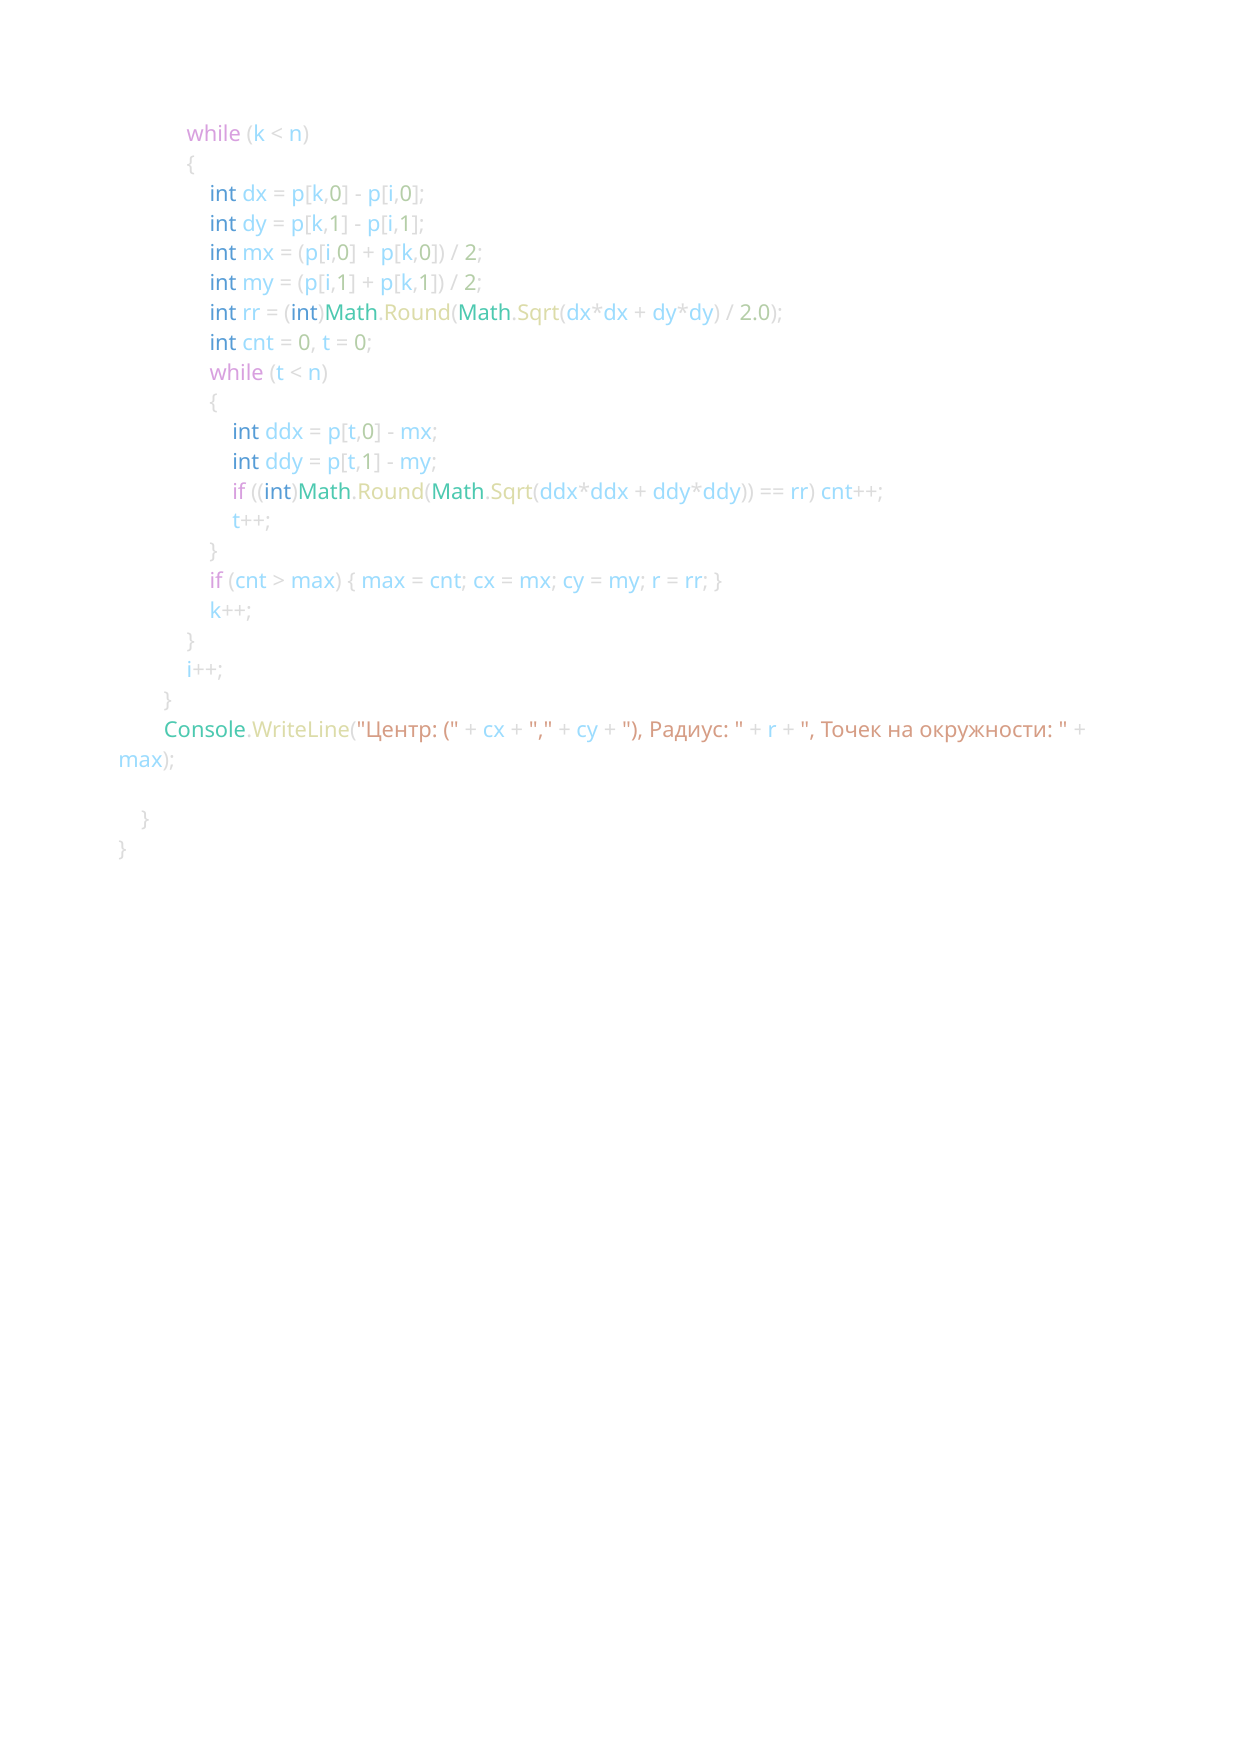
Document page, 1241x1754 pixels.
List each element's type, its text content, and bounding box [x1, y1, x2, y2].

text while (k < n) { int dx = p[k,0] - p[i,0]; int dy = p[k,1] - p[i,1]; int mx = (p[i,0] + p[k,0]) / 2; int my = (p[i,1] + p[k,1]) / 2; int rr = (int)Math.Round(Math.Sqrt(dx*dx + dy*dy) / 2.0); int cnt = 0, t = 0; while (t < n) { int ddx = p[t,0] - mx; int ddy = p[t,1] - my; if ((int)Math.Round(Math.Sqrt(ddx*ddx + ddy*ddy)) == rr) cnt++; t++; } if (cnt > max) { max = cnt; cx = mx; cy = my; r = rr; } k++; } i++; } Console.WriteLine("Центр: (" + cx + "," + cy + "), Радиус: " + r + ", Точек на окружности: " + max); } } [118, 118, 1122, 863]
